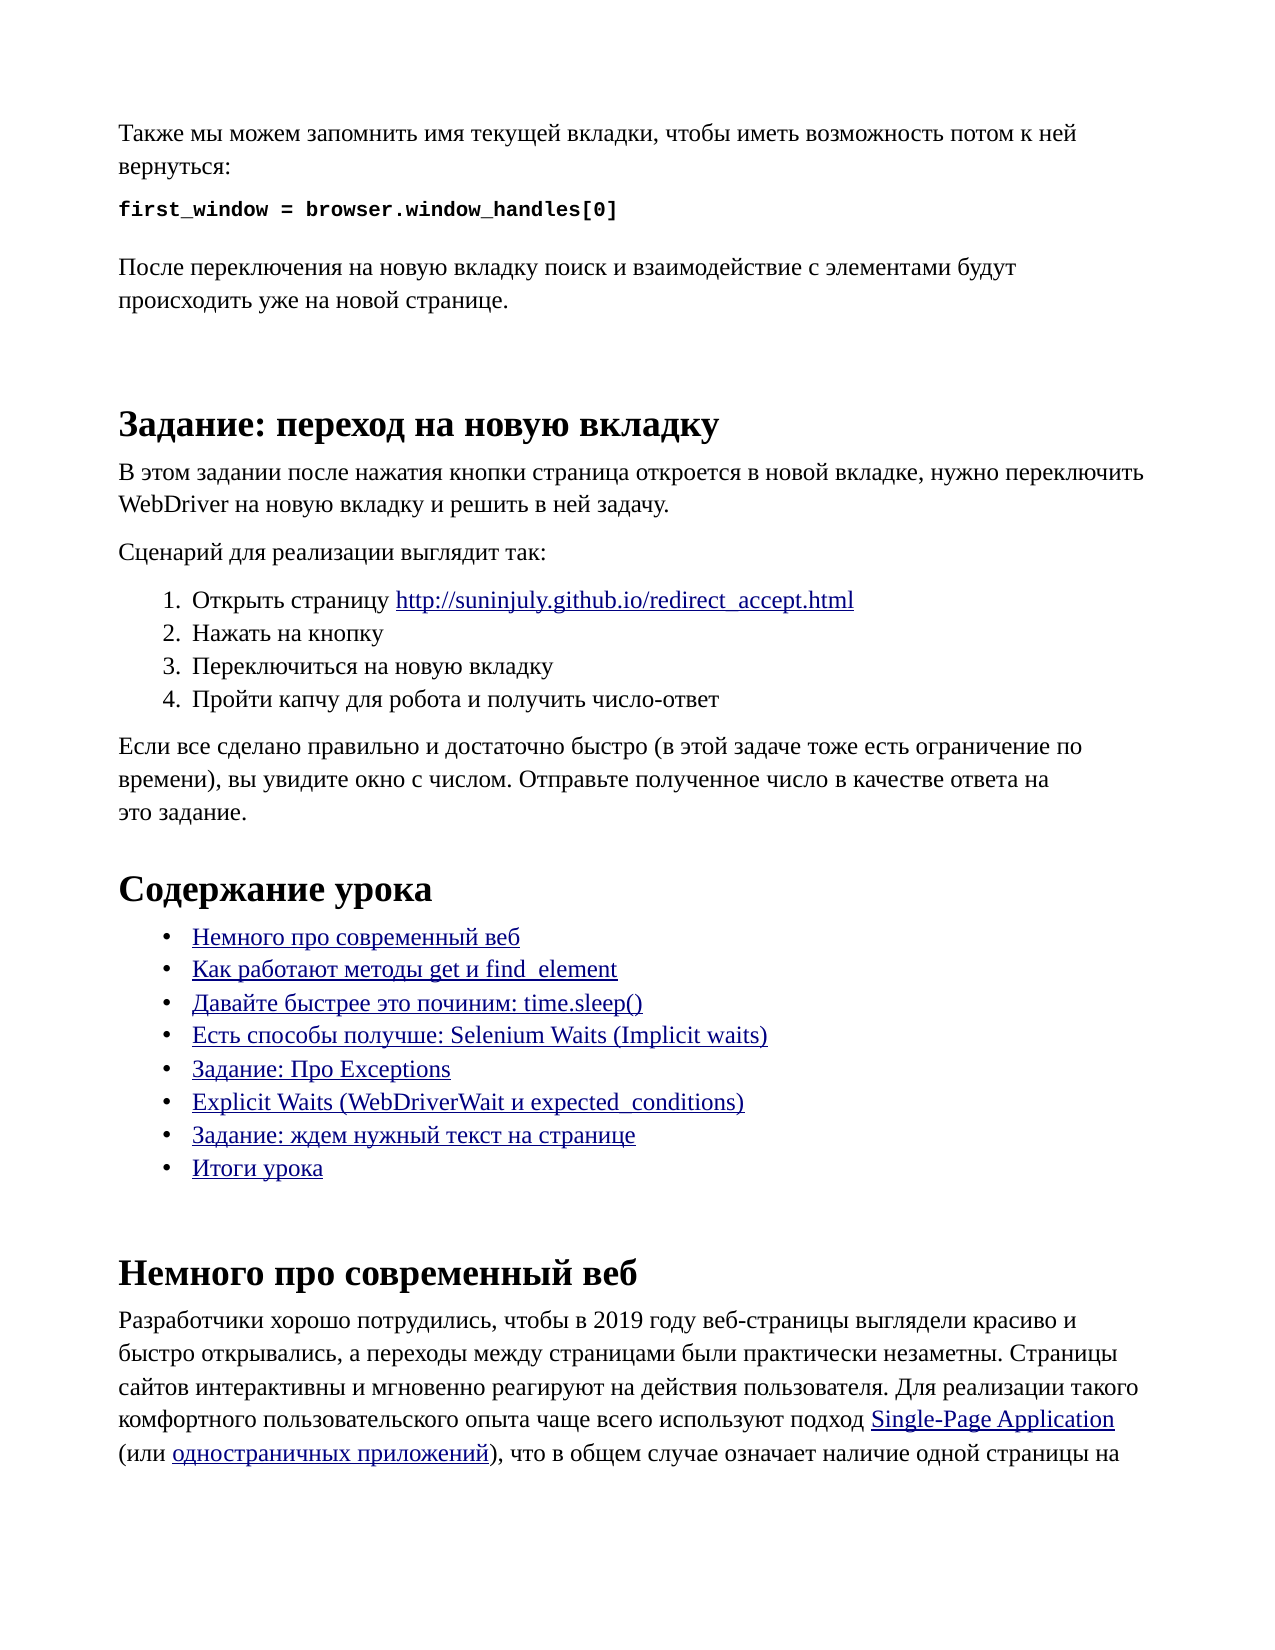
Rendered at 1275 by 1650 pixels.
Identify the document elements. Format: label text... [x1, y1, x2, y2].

list Переключиться на новую вкладку [162, 651, 1157, 679]
subtitle Задание: переход на новую вкладку [118, 401, 1157, 444]
list Нажать на кнопку [162, 618, 1157, 647]
list Задание: Про Exceptions [162, 1054, 1157, 1082]
list Задание: ждем нужный текст на странице [162, 1120, 1157, 1148]
text first_window = browser.window_handles[0] [118, 199, 1157, 222]
text Сценарий для реализации выглядит так: [118, 537, 1157, 566]
text Если все сделано правильно и достаточно быстро (в этой задаче тоже есть ограничение по времени), вы увидите окно с числом. Отправьте полученное число в качестве ответа на это задание. [118, 731, 1157, 826]
list Итоги урока [162, 1153, 1157, 1181]
text В этом задании после нажатия кнопки страница откроется в новой вкладке, нужно переключить WebDriver на новую вкладку и решить в ней задачу. [118, 457, 1157, 518]
subtitle Немного про современный веб [118, 1250, 1157, 1293]
list Немного про современный веб [162, 922, 1157, 950]
text Также мы можем запомнить имя текущей вкладки, чтобы иметь возможность потом к ней вернуться: [118, 118, 1157, 180]
text После переключения на новую вкладку поиск и взаимодействие с элементами будут происходить уже на новой странице. [118, 252, 1157, 314]
list Explicit Waits (WebDriverWait и expected_conditions) [162, 1087, 1157, 1115]
list Есть способы получше: Selenium Waits (Implicit waits) [162, 1021, 1157, 1049]
list Открыть страницу http://suninjuly.github.io/redirect_accept.html [162, 585, 1157, 613]
list Пройти капчу для робота и получить число-ответ [162, 684, 1157, 713]
list Давайте быстрее это починим: time.sleep() [162, 988, 1157, 1016]
subtitle Содержание урока [118, 866, 1157, 909]
text Разработчики хорошо потрудились, чтобы в 2019 году веб-страницы выглядели красиво и быстро открывались, а переходы между страницами были практически незаметны. Страницы сайтов интерактивны и мгновенно реагируют на действия пользователя. Для реализации такого комфортного пользовательского опыта чаще всего используют подход Single-Page Application (или одностраничных приложений), что в общем случае означает наличие одной страницы на [118, 1306, 1157, 1466]
list Как работают методы get и find_element [162, 954, 1157, 983]
